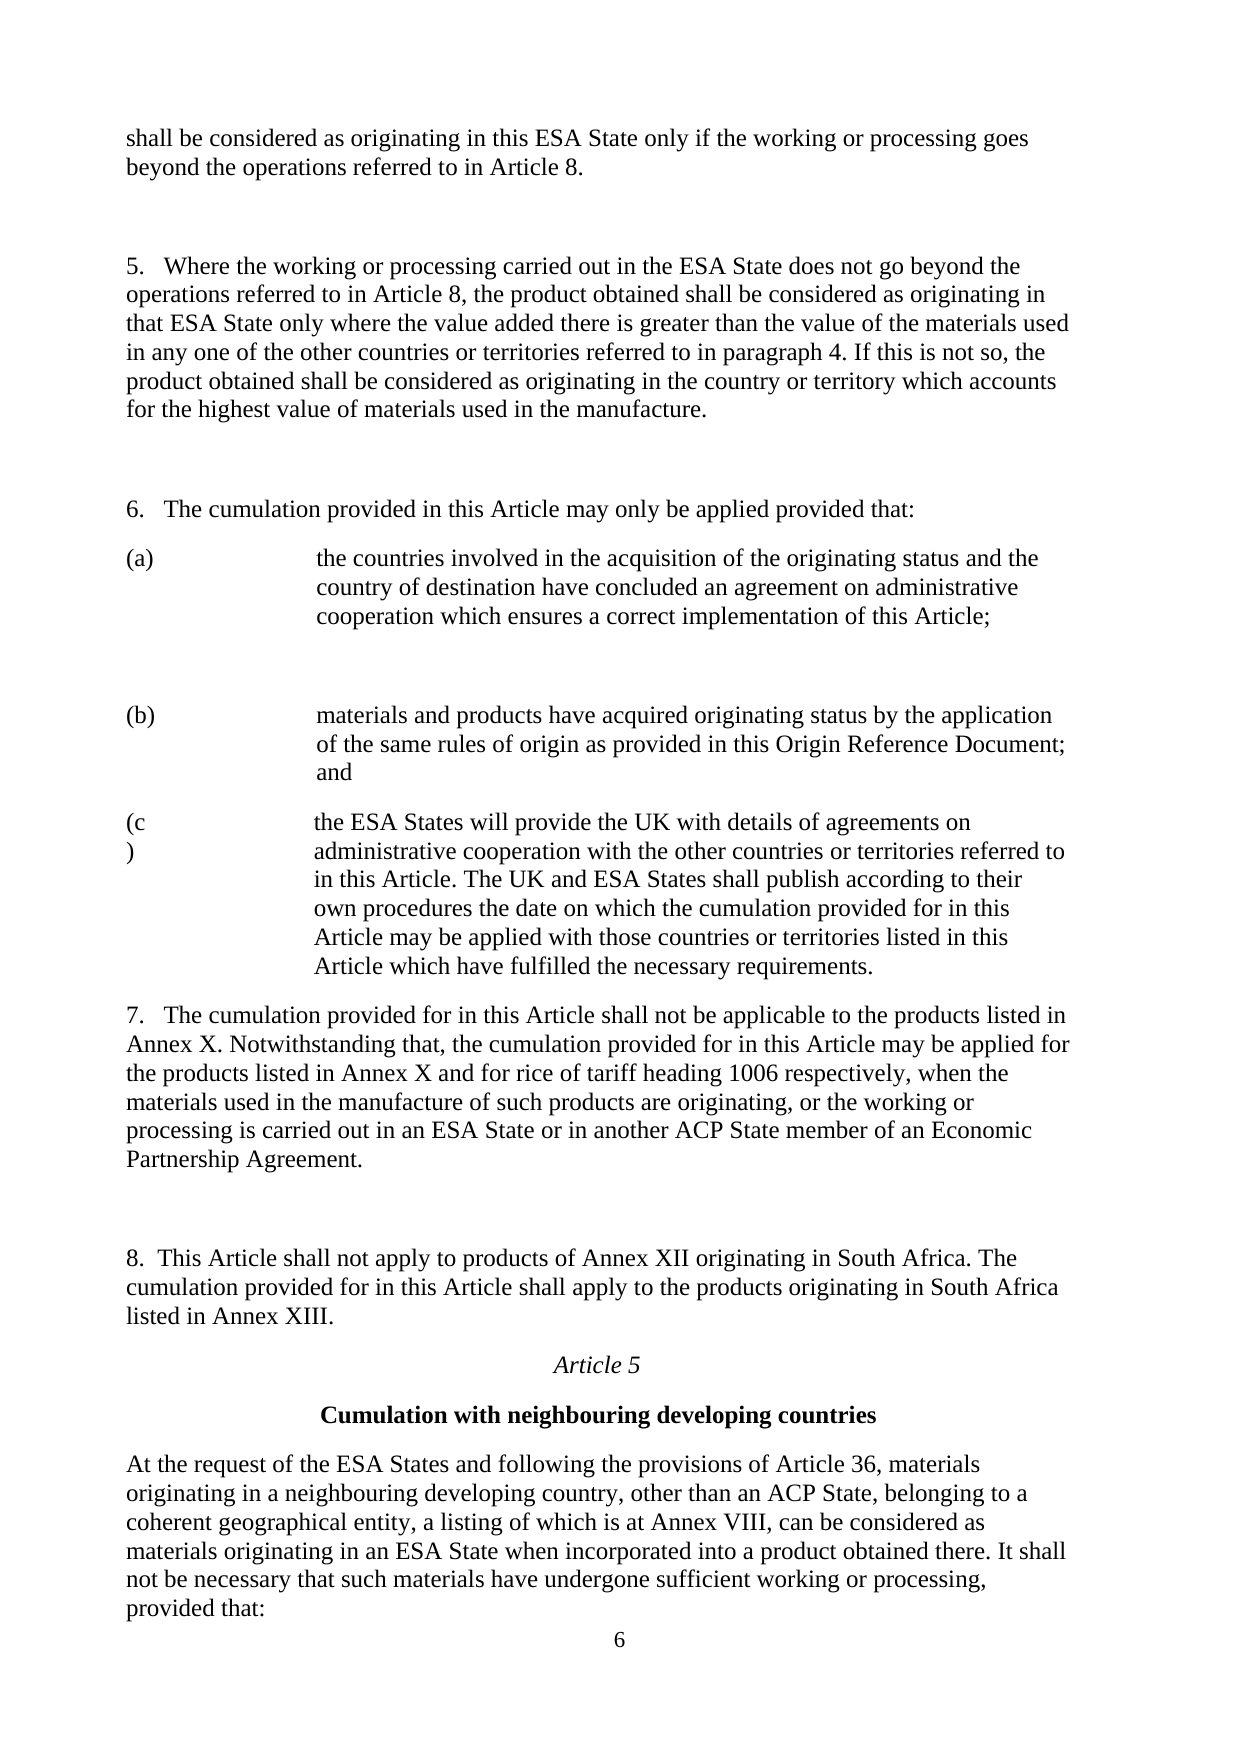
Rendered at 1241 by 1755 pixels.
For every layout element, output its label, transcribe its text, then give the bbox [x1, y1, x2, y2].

text 7. The cumulation provided for in this Article shall not be applicable to the products listed in Annex X. Notwithstanding that, the cumulation provided for in this Article may be applied for the products listed in Annex X and for rice of tariff heading 1006 respectively, when the materials used in the manufacture of such products are originating, or the working or processing is carried out in an ESA State or in another ACP State member of an Economic Partnership Agreement. [126, 1000, 1071, 1173]
text shall be considered as originating in this ESA State only if the working or processing goes beyond the operations referred to in Article 8. [126, 123, 1071, 180]
table_cell materials and products have acquired originating status by the application of the same rules of origin as provided in this Origin Reference Document; and [257, 690, 1172, 797]
table_header the countries involved in the acquisition of the originating status and the country of destination have concluded an agreement on administrative cooperation which ensures a correct implementation of this Article; [257, 533, 1172, 689]
text Cumulation with neighbouring developing countries [126, 1400, 1071, 1429]
text 5. Where the working or processing carried out in the ESA State does not go beyond the operations referred to in Article 8, the product obtained shall be considered as originating in that ESA State only where the value added there is greater than the value of the materials used in any one of the other countries or territories referred to in paragraph 4. If this is not so, the product obtained shall be considered as originating in the country or territory which accounts for the highest value of materials used in the manufacture. [126, 251, 1071, 423]
text Article 5 [126, 1350, 1071, 1379]
text 6. The cumulation provided in this Article may only be applied provided that: [126, 494, 1071, 522]
table_cell (c) [67, 797, 254, 990]
text At the request of the ESA States and following the provisions of Article 36, materials originating in a neighbouring developing country, other than an ACP State, belonging to a coherent geographical entity, a listing of which is at Annex VIII, can be considered as materials originating in an ESA State when incorporated into a product obtained there. It shall not be necessary that such materials have undergone sufficient working or processing, provided that: [126, 1449, 1071, 1622]
text 8. This Article shall not apply to products of Annex XII originating in South Africa. The cumulation provided for in this Article shall apply to the products originating in South Africa listed in Annex XIII. [126, 1243, 1071, 1329]
table_header (a) [67, 533, 257, 689]
table_cell the ESA States will provide the UK with details of agreements on administrative cooperation with the other countries or territories referred to in this Article. The UK and ESA States shall publish according to their own procedures the date on which the cumulation provided for in this Article may be applied with those countries or territories listed in this Article which have fulfilled the necessary requirements. [255, 797, 1172, 990]
table_cell (b) [67, 690, 257, 797]
